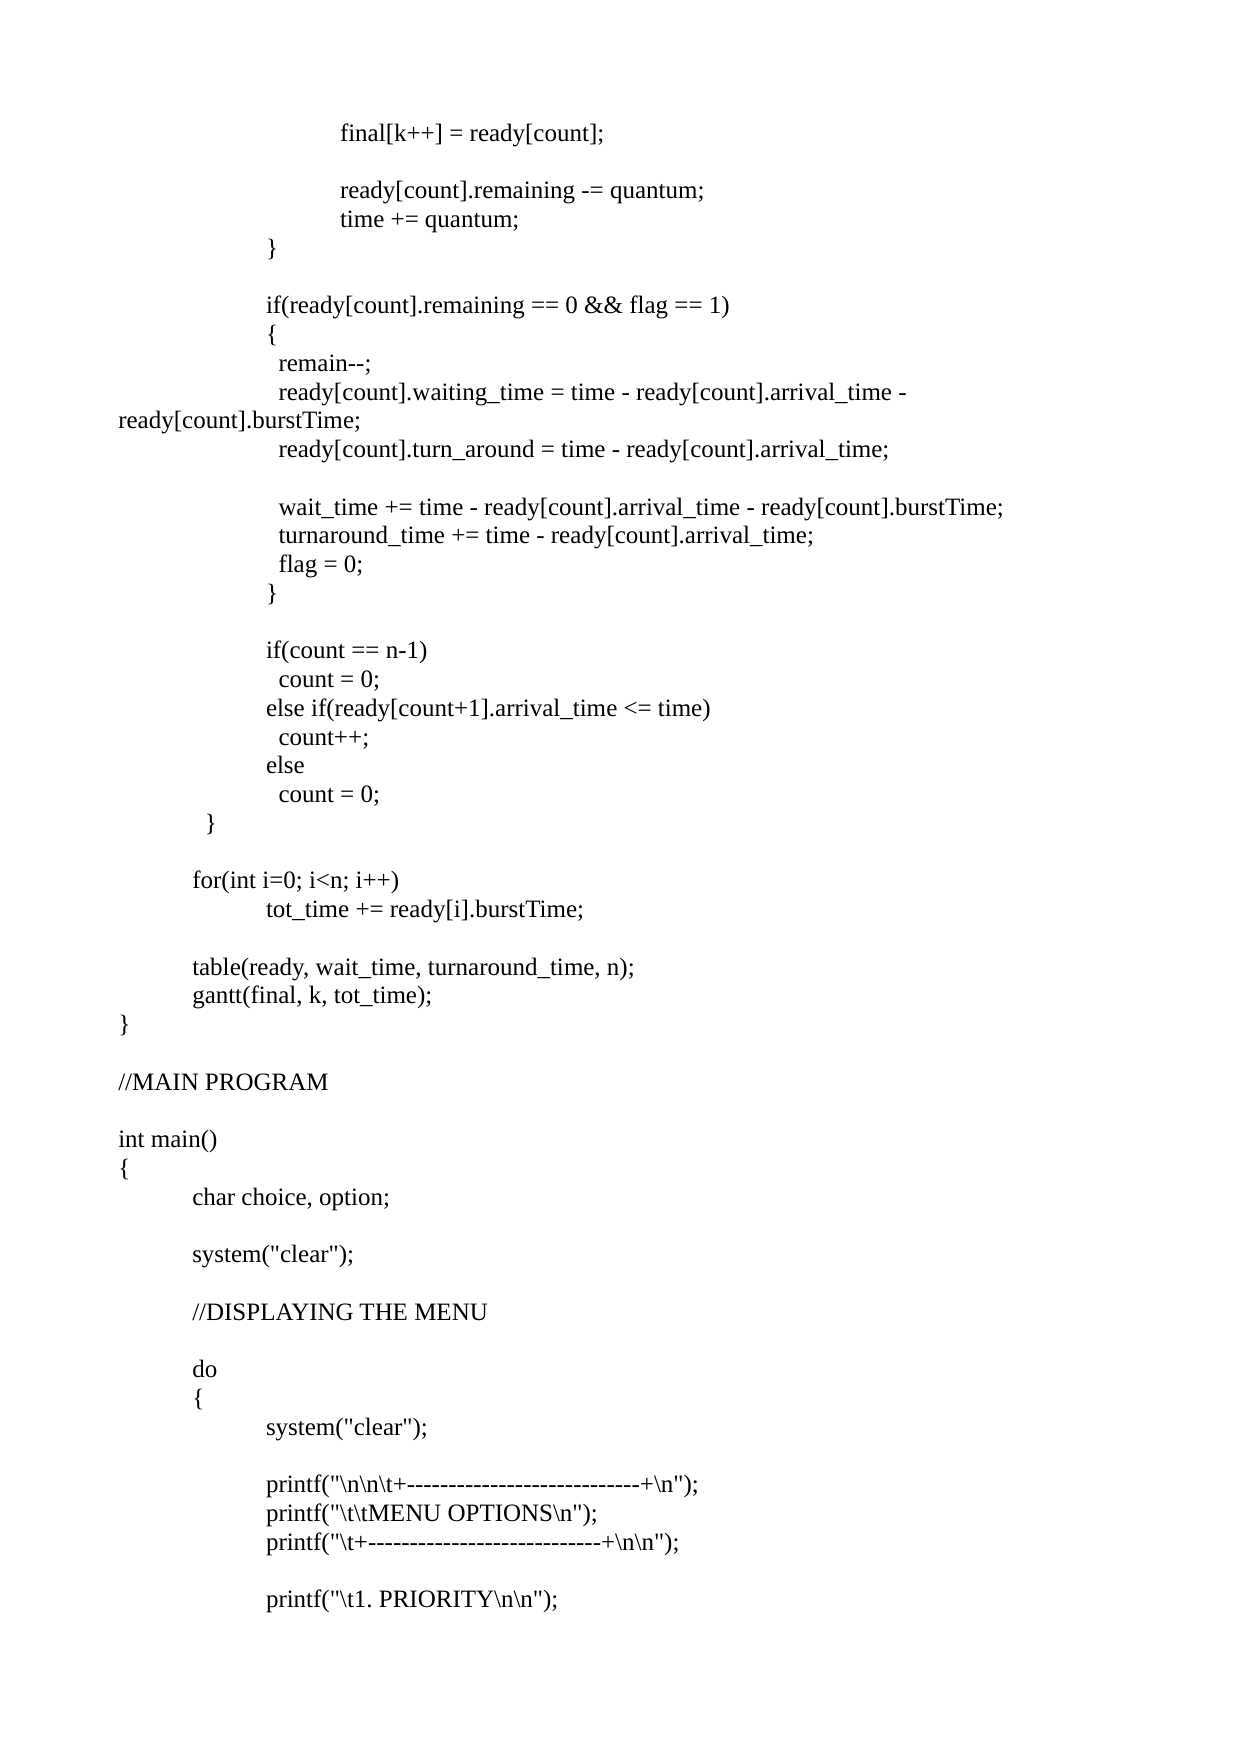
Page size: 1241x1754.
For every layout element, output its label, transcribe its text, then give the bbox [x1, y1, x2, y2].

text else if(ready[count+1].arrival_time <= time) [118, 693, 1122, 722]
text turnaround_time += time - ready[count].arrival_time; [118, 521, 1122, 549]
text printf("\n\n\t+----------------------------+\n"); [118, 1469, 1122, 1498]
text do [118, 1354, 1122, 1383]
text time += quantum; [118, 204, 1122, 233]
text system("clear"); [118, 1412, 1122, 1441]
text count = 0; [118, 664, 1122, 693]
text ready[count].waiting_time = time - ready[count].arrival_time - ready[count].burstTime; [118, 377, 1122, 434]
text char choice, option; [118, 1182, 1122, 1211]
text table(ready, wait_time, turnaround_time, n); [118, 952, 1122, 981]
text } [118, 233, 1122, 262]
text } [118, 1009, 1122, 1038]
text final[k++] = ready[count]; [118, 118, 1122, 147]
text { [118, 1153, 1122, 1182]
text printf("\t1. PRIORITY\n\n"); [118, 1584, 1122, 1613]
text wait_time += time - ready[count].arrival_time - ready[count].burstTime; [118, 492, 1122, 521]
text count++; [118, 722, 1122, 751]
text printf("\t\tMENU OPTIONS\n"); [118, 1498, 1122, 1527]
text if(count == n-1) [118, 636, 1122, 664]
text //MAIN PROGRAM [118, 1067, 1122, 1096]
text flag = 0; [118, 549, 1122, 578]
text for(int i=0; i<n; i++) [118, 866, 1122, 894]
text //DISPLAYING THE MENU [118, 1297, 1122, 1326]
text { [118, 319, 1122, 348]
text } [118, 578, 1122, 607]
text ready[count].remaining -= quantum; [118, 176, 1122, 204]
text system("clear"); [118, 1239, 1122, 1268]
text int main() [118, 1124, 1122, 1153]
text ready[count].turn_around = time - ready[count].arrival_time; [118, 434, 1122, 463]
text count = 0; [118, 779, 1122, 808]
text { [118, 1383, 1122, 1412]
text gantt(final, k, tot_time); [118, 981, 1122, 1009]
text printf("\t+----------------------------+\n\n"); [118, 1527, 1122, 1556]
text remain--; [118, 348, 1122, 377]
text } [118, 808, 1122, 837]
text tot_time += ready[i].burstTime; [118, 894, 1122, 923]
text if(ready[count].remaining == 0 && flag == 1) [118, 291, 1122, 319]
text else [118, 751, 1122, 779]
